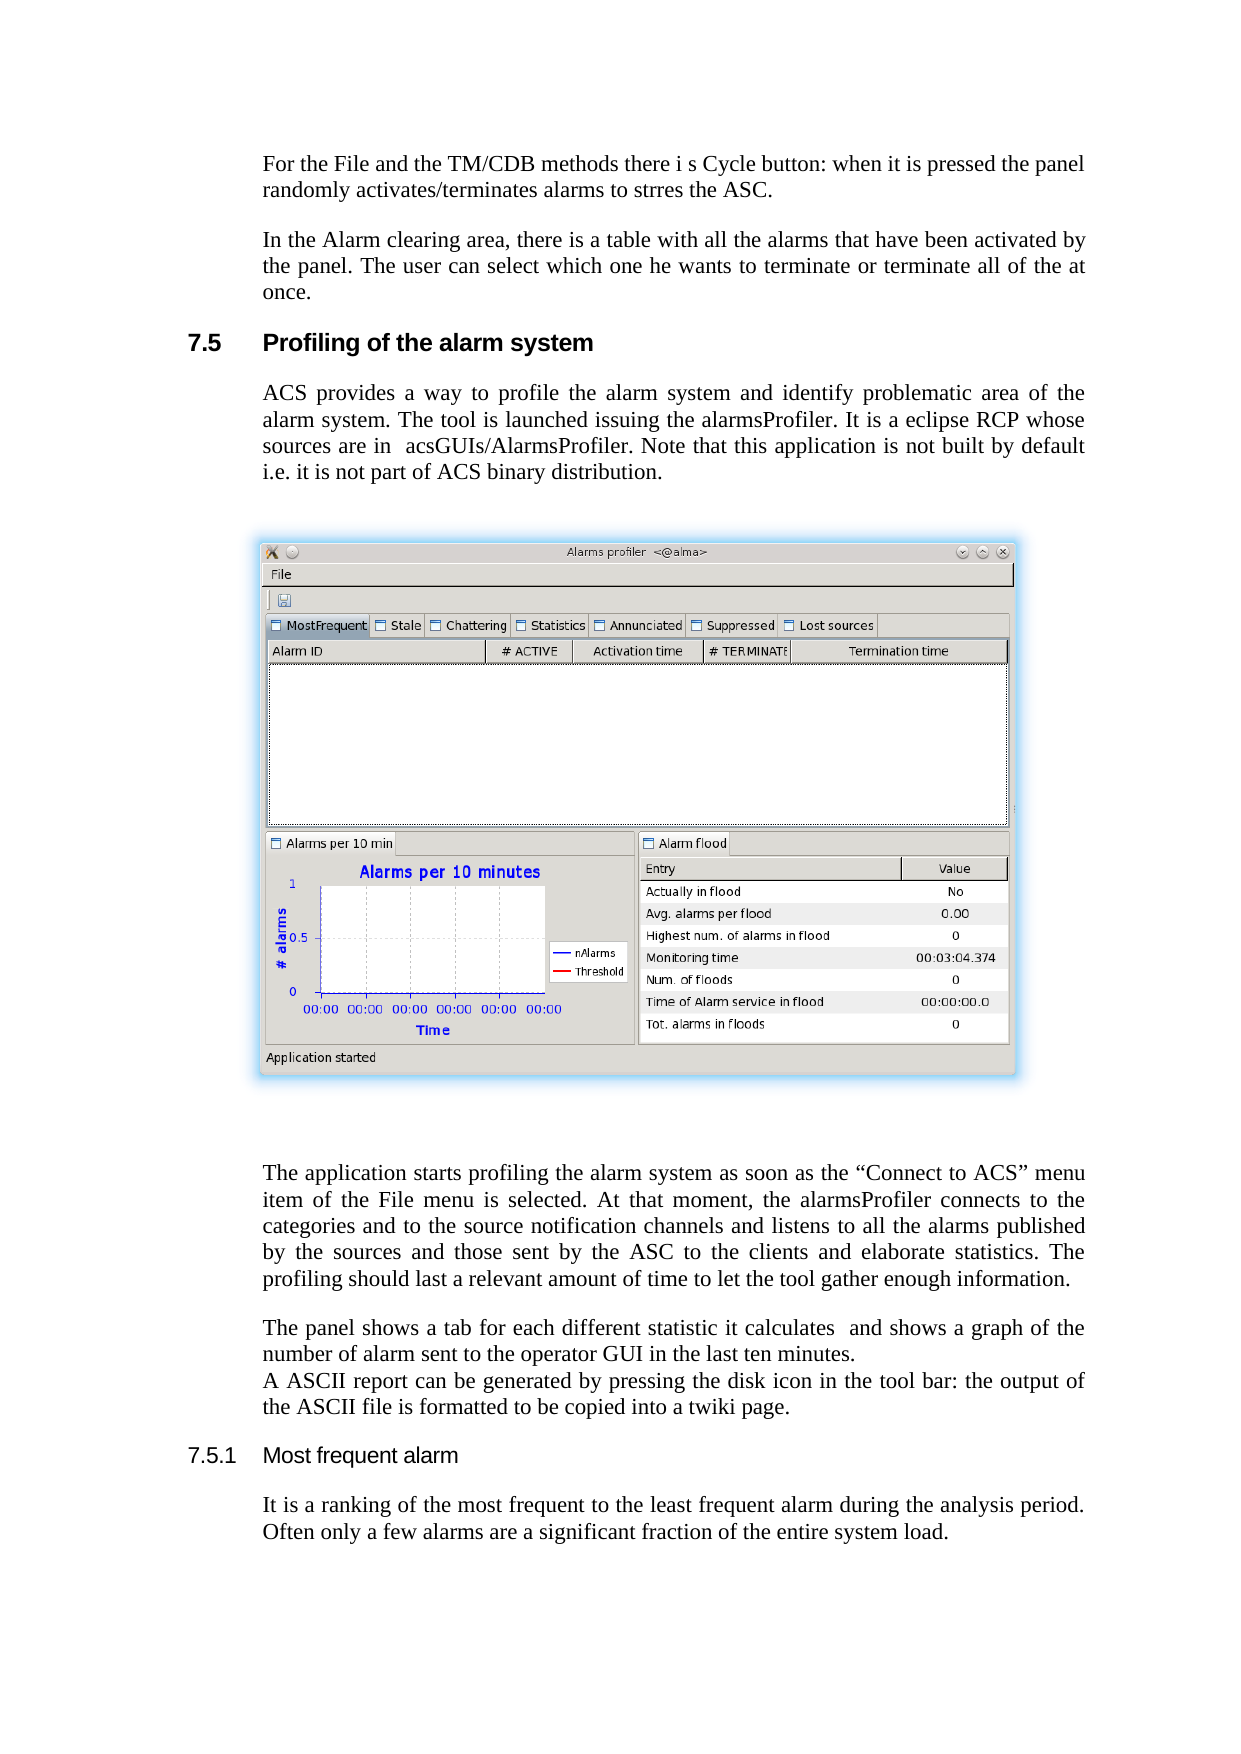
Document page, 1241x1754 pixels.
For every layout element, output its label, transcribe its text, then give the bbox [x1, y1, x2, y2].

text It is a ranking of the most frequent to the least frequent alarm during the analysis period. Often only a few alarms are a significant fraction of the entire system load. [262, 1492, 1087, 1544]
picture [225, 507, 1050, 1110]
text In the Alarm clearing area, there is a table with all the alarms that have been activated by the panel. The user can select which one he wants to terminate or terminate all of the at once. [262, 226, 1087, 305]
text For the File and the TM/CDB methods there i s Cycle button: when it is pressed the panel randomly activates/terminates alarms to strres the ASC. [262, 150, 1087, 203]
text The application starts profiling the alarm system as soon as the “Connect to ACS” menu item of the File menu is selected. At that moment, the alarmsProfiler connects to the categories and to the source notification channels and listens to all the alarms published by the sources and those sent by the ASC to the clients and elaborate statistics. The profiling should last a relevant amount of time to let the tool gather enough information. [262, 1159, 1087, 1291]
subtitle Most frequent alarm [187, 1442, 1087, 1469]
text The panel shows a tab for each different statistic it calculates and shows a graph of the number of alarm sent to the operator GUI in the last ten minutes. A ASCII report can be generated by pressing the disk icon in the tool bar: the output of the ASCII file is formatted to be copied into a twiki page. [262, 1314, 1087, 1419]
text ACS provides a way to profile the alarm system and identify problematic area of the alarm system. The tool is launched issuing the alarmsProfiler. It is a eclipse RCP whose sources are in acsGUIs/AlarmsProfiler. Note that this application is not built by default i.e. it is not part of ACS binary distribution. [262, 379, 1087, 485]
subtitle Profiling of the alarm system [187, 328, 1087, 356]
